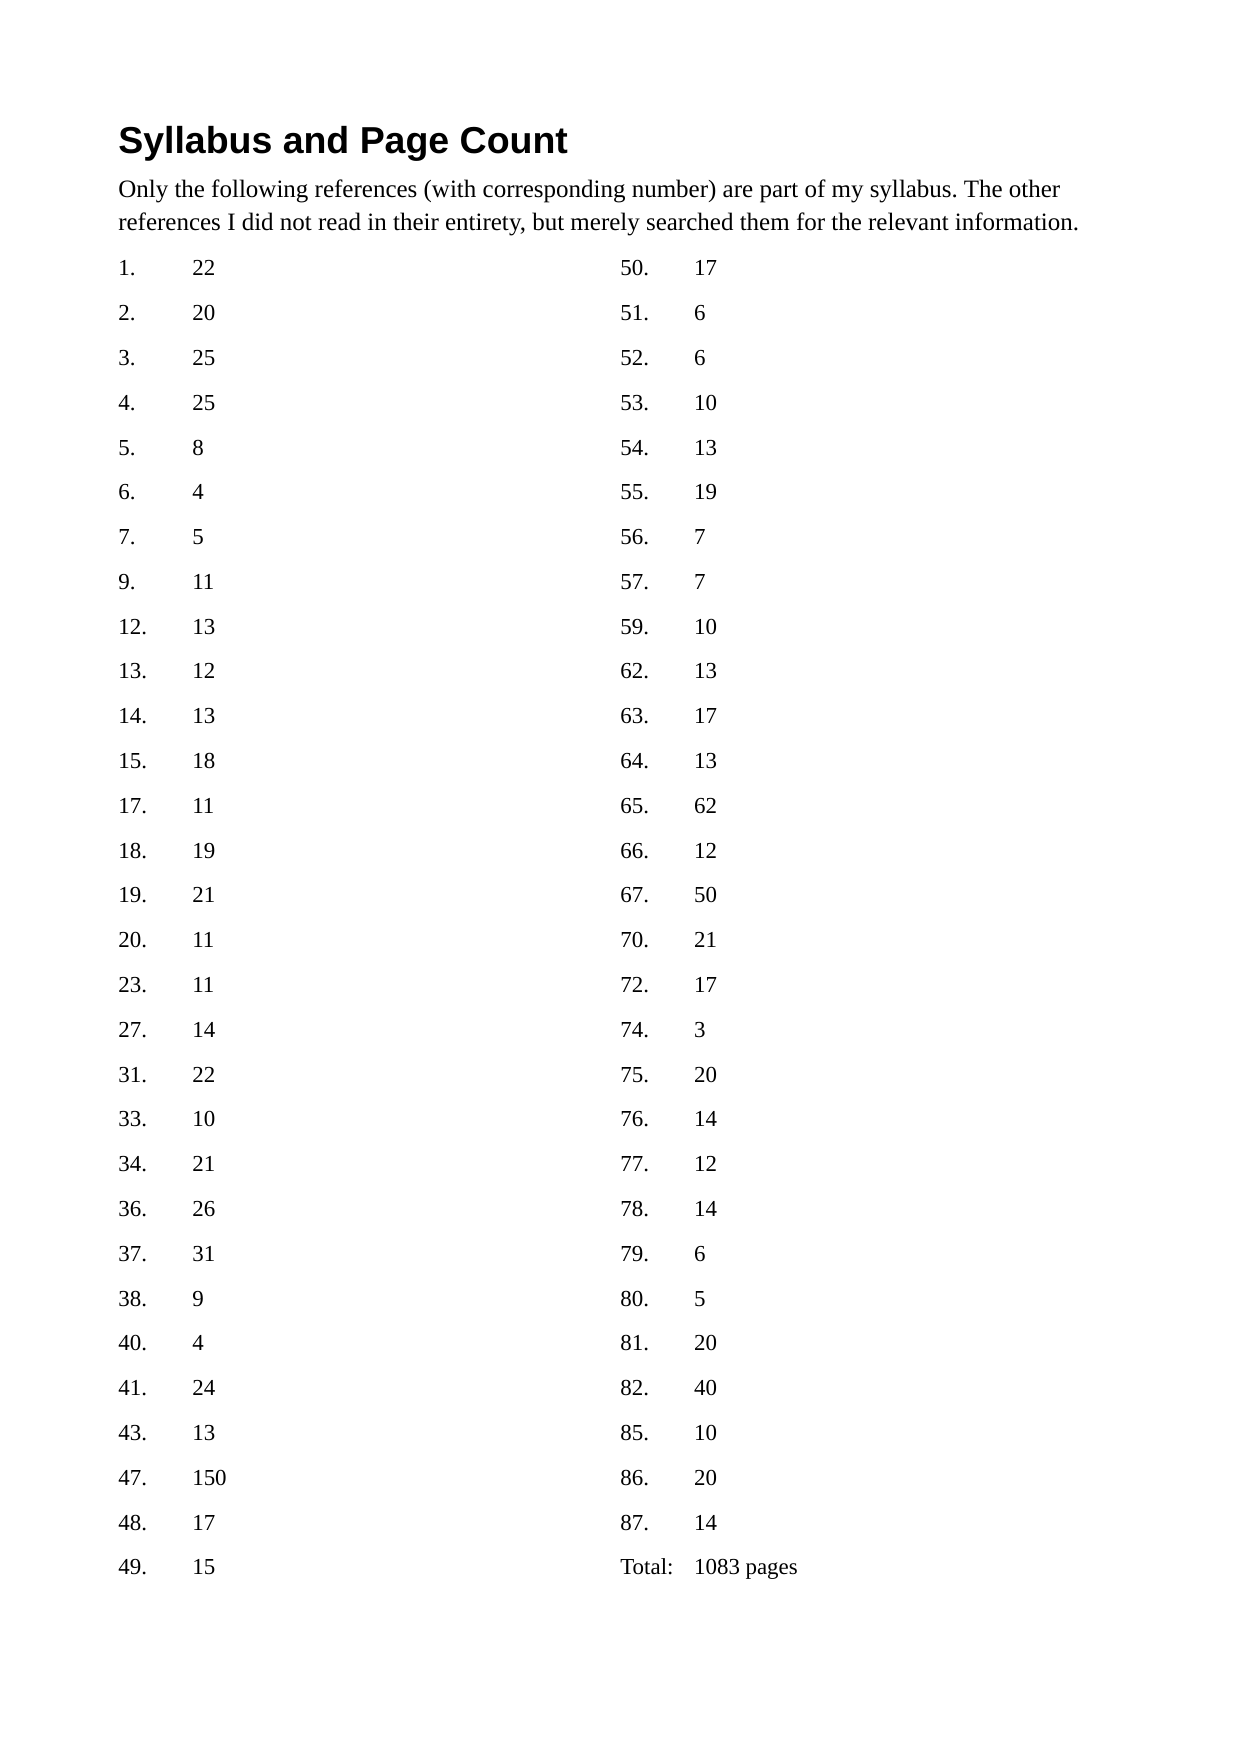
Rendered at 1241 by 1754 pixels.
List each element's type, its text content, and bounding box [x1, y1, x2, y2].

text Only the following references (with corresponding number) are part of my syllabus. The other references I did not read in their entirety, but merely searched them for the relevant information. [118, 174, 1122, 236]
text 14. 13 [118, 702, 620, 729]
text 1. 22 [118, 254, 620, 281]
text 50. 17 [620, 254, 1122, 281]
text 15. 18 [118, 747, 620, 773]
text Total: 1083 pages [620, 1553, 1122, 1580]
text 37. 31 [118, 1240, 620, 1266]
text 52. 6 [620, 344, 1122, 370]
text 13. 12 [118, 657, 620, 684]
text 12. 13 [118, 613, 620, 639]
text 31. 22 [118, 1061, 620, 1087]
text 56. 7 [620, 523, 1122, 549]
text 65. 62 [620, 792, 1122, 818]
text 51. 6 [620, 299, 1122, 326]
text 27. 14 [118, 1016, 620, 1042]
text 48. 17 [118, 1508, 620, 1535]
text 76. 14 [620, 1105, 1122, 1132]
text 57. 7 [620, 568, 1122, 594]
text 49. 15 [118, 1553, 620, 1580]
text 17. 11 [118, 792, 620, 818]
text 23. 11 [118, 971, 620, 997]
text 40. 4 [118, 1329, 620, 1356]
text 59. 10 [620, 613, 1122, 639]
text 3. 25 [118, 344, 620, 370]
text 20. 11 [118, 926, 620, 953]
text 66. 12 [620, 837, 1122, 863]
text 53. 10 [620, 389, 1122, 415]
text 87. 14 [620, 1508, 1122, 1535]
text 74. 3 [620, 1016, 1122, 1042]
text 77. 12 [620, 1150, 1122, 1177]
text 79. 6 [620, 1240, 1122, 1266]
text 36. 26 [118, 1195, 620, 1221]
text 85. 10 [620, 1419, 1122, 1445]
text 41. 24 [118, 1374, 620, 1401]
text 81. 20 [620, 1329, 1122, 1356]
text 4. 25 [118, 389, 620, 415]
text 55. 19 [620, 478, 1122, 505]
text 47. 150 [118, 1464, 620, 1490]
text 19. 21 [118, 881, 620, 908]
text 2. 20 [118, 299, 620, 326]
text 75. 20 [620, 1061, 1122, 1087]
text 62. 13 [620, 657, 1122, 684]
text 70. 21 [620, 926, 1122, 953]
text 5. 8 [118, 433, 620, 460]
text 86. 20 [620, 1464, 1122, 1490]
text 7. 5 [118, 523, 620, 549]
text 9. 11 [118, 568, 620, 594]
text 80. 5 [620, 1284, 1122, 1311]
text 64. 13 [620, 747, 1122, 773]
text 18. 19 [118, 837, 620, 863]
text 78. 14 [620, 1195, 1122, 1221]
text 54. 13 [620, 433, 1122, 460]
text 34. 21 [118, 1150, 620, 1177]
text 82. 40 [620, 1374, 1122, 1401]
text 6. 4 [118, 478, 620, 505]
text 33. 10 [118, 1105, 620, 1132]
subtitle Syllabus and Page Count [118, 118, 1122, 161]
text 67. 50 [620, 881, 1122, 908]
text 43. 13 [118, 1419, 620, 1445]
text 63. 17 [620, 702, 1122, 729]
text 72. 17 [620, 971, 1122, 997]
text 38. 9 [118, 1284, 620, 1311]
